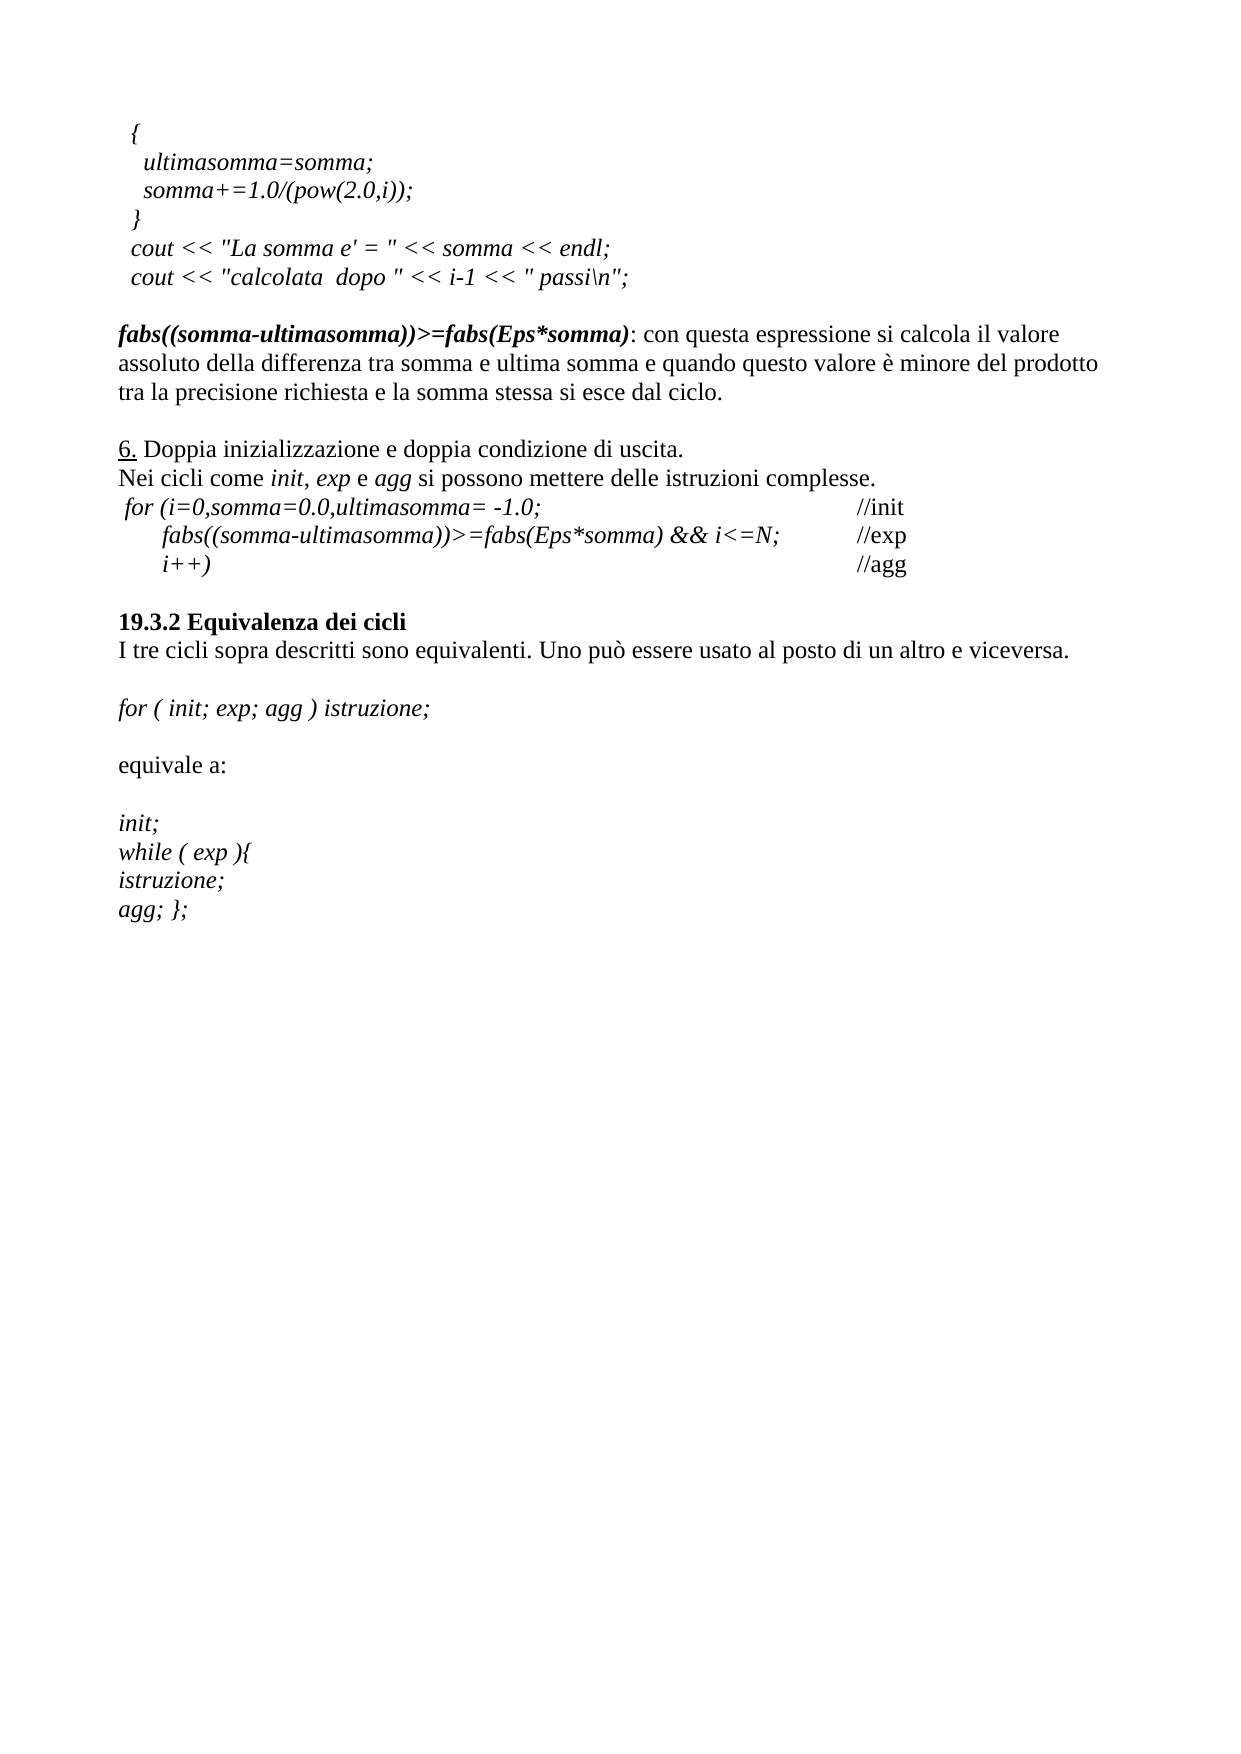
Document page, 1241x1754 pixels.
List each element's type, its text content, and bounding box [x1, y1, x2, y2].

text cout << "La somma e' = " << somma << endl; [118, 233, 1122, 262]
text init; [118, 808, 1122, 837]
text cout << "calcolata dopo " << i-1 << " passi\n"; [118, 262, 1122, 291]
text fabs((somma-ultimasomma))>=fabs(Eps*somma) && i<=N; //exp [118, 521, 1122, 549]
text istruzione; [118, 866, 1122, 894]
text fabs((somma-ultimasomma))>=fabs(Eps*somma): con questa espressione si calcola il valore assoluto della differenza tra somma e ultima somma e quando questo valore è minore del prodotto tra la precisione richiesta e la somma stessa si esce dal ciclo. [118, 319, 1122, 406]
text 6. Doppia inizializzazione e doppia condizione di uscita. [118, 434, 1122, 463]
text { [118, 118, 1122, 147]
text equivale a: [118, 751, 1122, 779]
text agg; }; [118, 894, 1122, 923]
text for (i=0,somma=0.0,ultimasomma= -1.0; //init [118, 492, 1122, 521]
text for ( init; exp; agg ) istruzione; [118, 693, 1122, 722]
text } [118, 204, 1122, 233]
text 19.3.2 Equivalenza dei cicli [118, 607, 1122, 636]
text somma+=1.0/(pow(2.0,i)); [118, 176, 1122, 204]
text i++) //agg [118, 549, 1122, 578]
text Nei cicli come init, exp e agg si possono mettere delle istruzioni complesse. [118, 463, 1122, 492]
text while ( exp ){ [118, 837, 1122, 866]
text ultimasomma=somma; [118, 147, 1122, 176]
text I tre cicli sopra descritti sono equivalenti. Uno può essere usato al posto di un altro e viceversa. [118, 636, 1122, 664]
